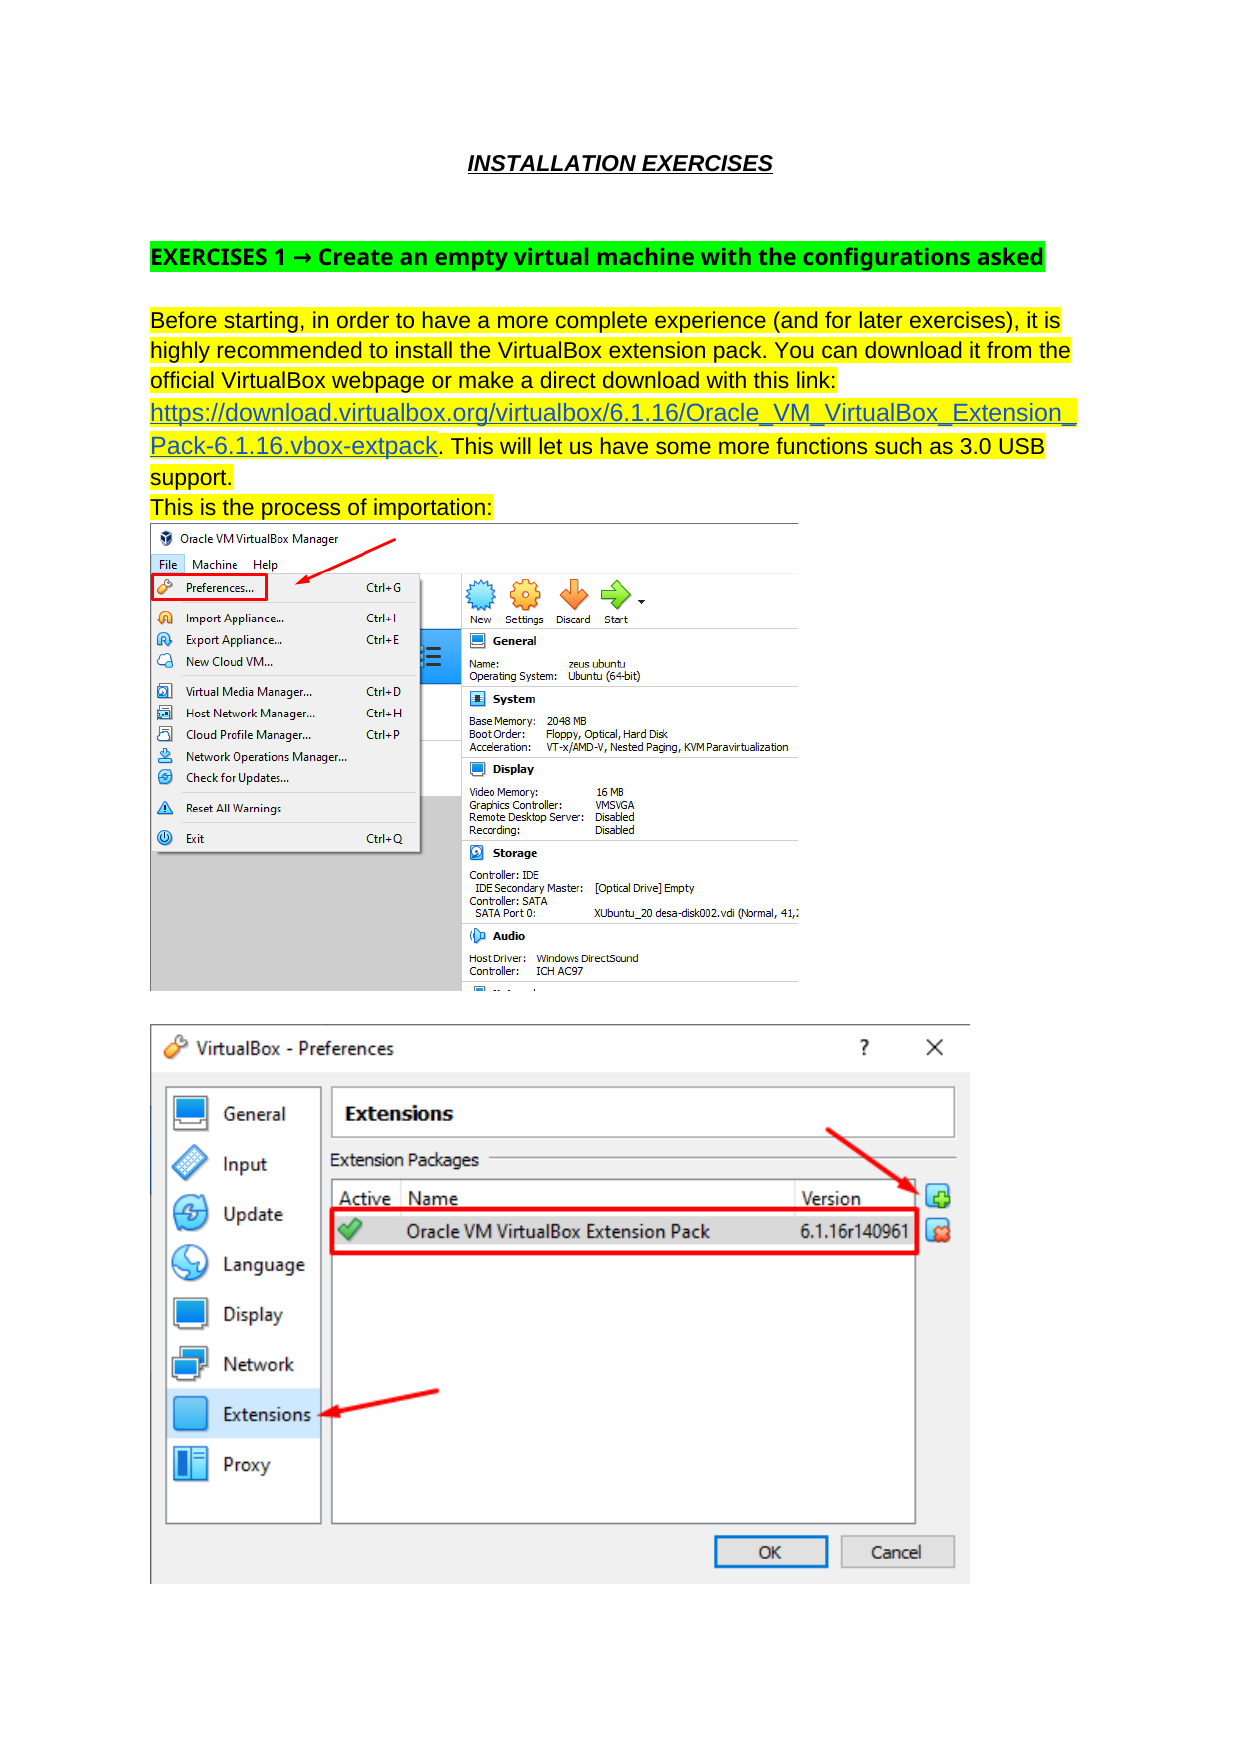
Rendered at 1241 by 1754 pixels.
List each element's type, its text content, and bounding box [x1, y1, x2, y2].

text This is the process of importation: [150, 494, 1090, 520]
text INSTALLATION EXERCISES [150, 150, 1090, 176]
picture [150, 1024, 971, 1584]
picture [150, 523, 799, 991]
text EXERCISES 1 → Create an empty virtual machine with the configurations asked [150, 241, 1090, 272]
text Before starting, in order to have a more complete experience (and for later exercises), it is highly recommended to install the VirtualBox extension pack. You can download it from the official VirtualBox webpage or make a direct download with this link: https://download.virtualbox.org/virtualbox/6.1.16/Oracle_VM_VirtualBox_Extension_Pack-6.1.16.vbox-extpack. This will let us have some more functions such as 3.0 USB support. [150, 307, 1090, 490]
